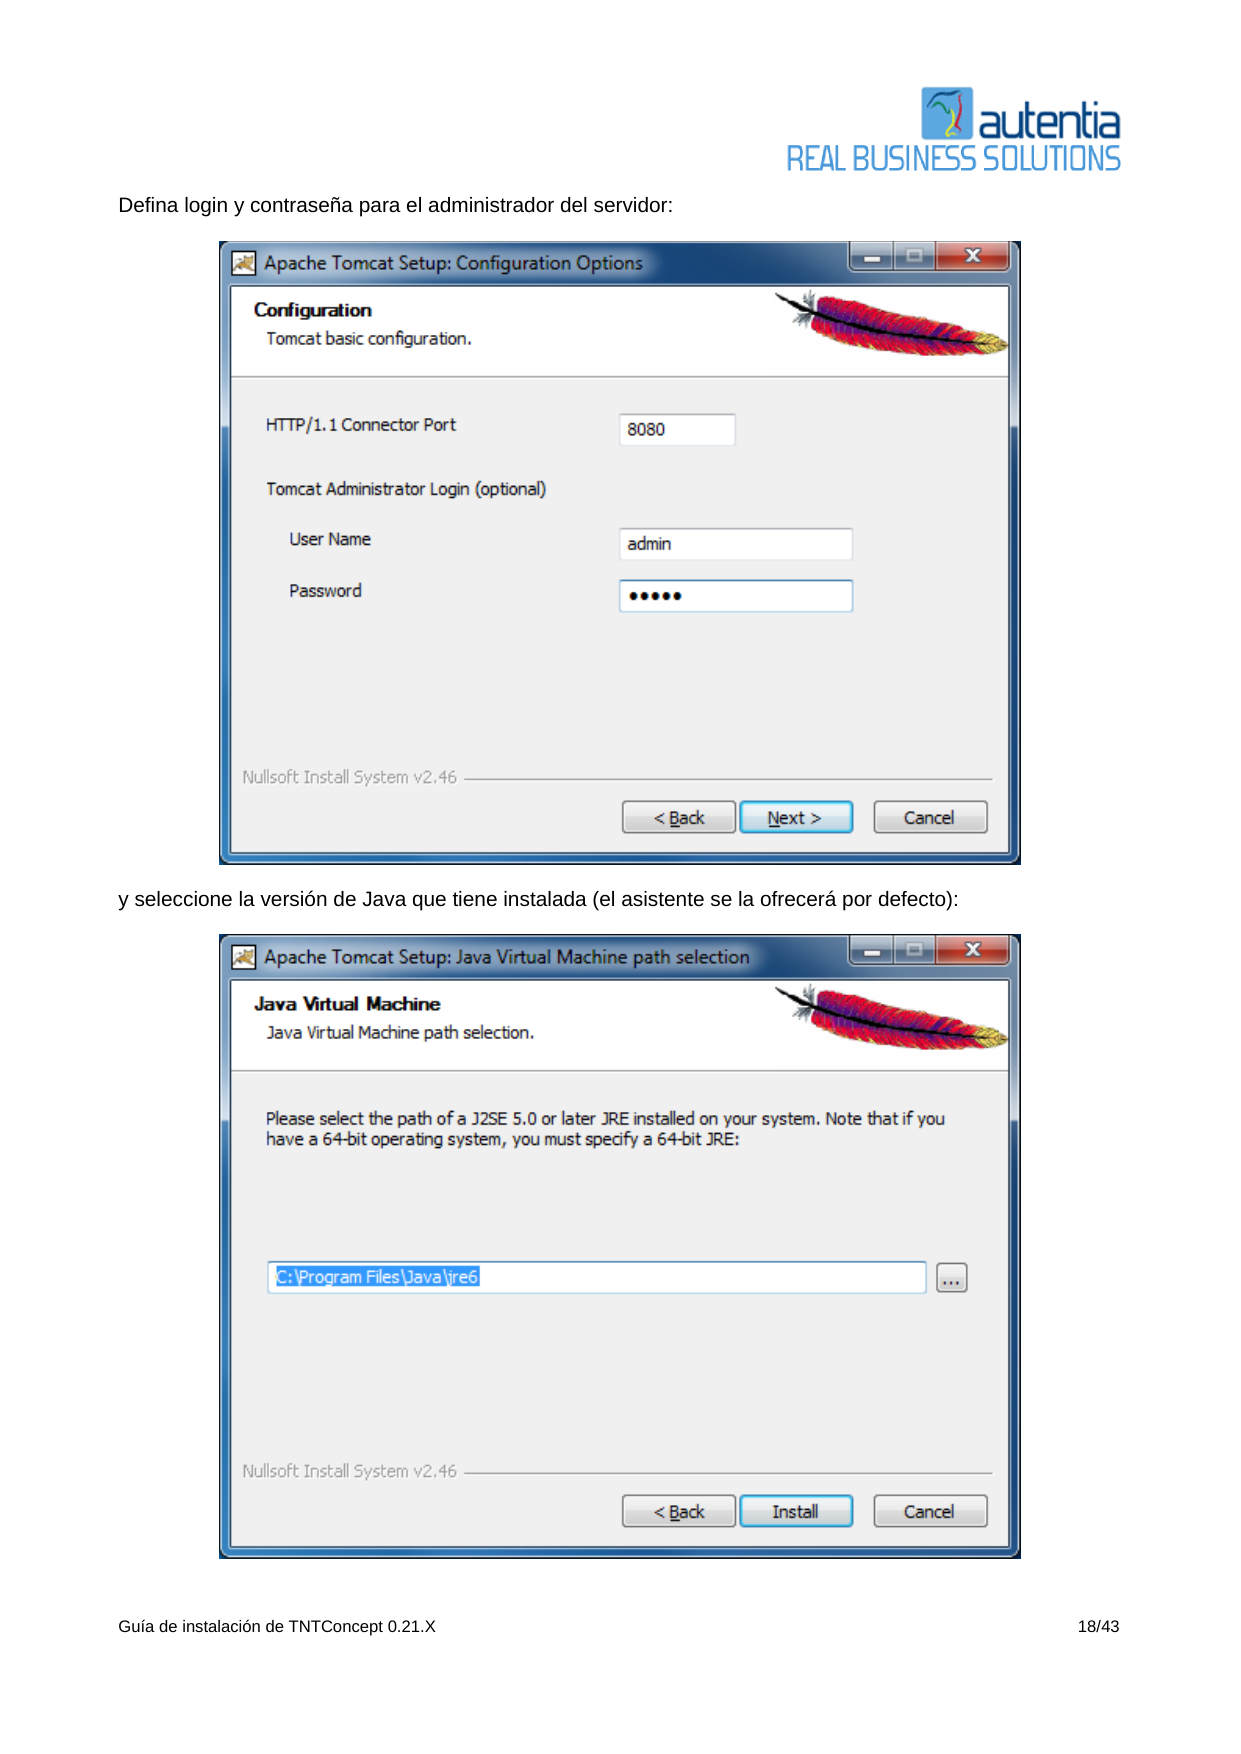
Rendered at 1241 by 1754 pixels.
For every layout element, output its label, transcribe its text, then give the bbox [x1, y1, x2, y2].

text y seleccione la versión de Java que tiene instalada (el asistente se la ofrecerá por defecto): [118, 888, 1122, 911]
picture [219, 241, 1021, 865]
picture [782, 85, 1123, 178]
picture [219, 934, 1021, 1559]
text Defina login y contraseña para el administrador del servidor: [118, 194, 1122, 217]
